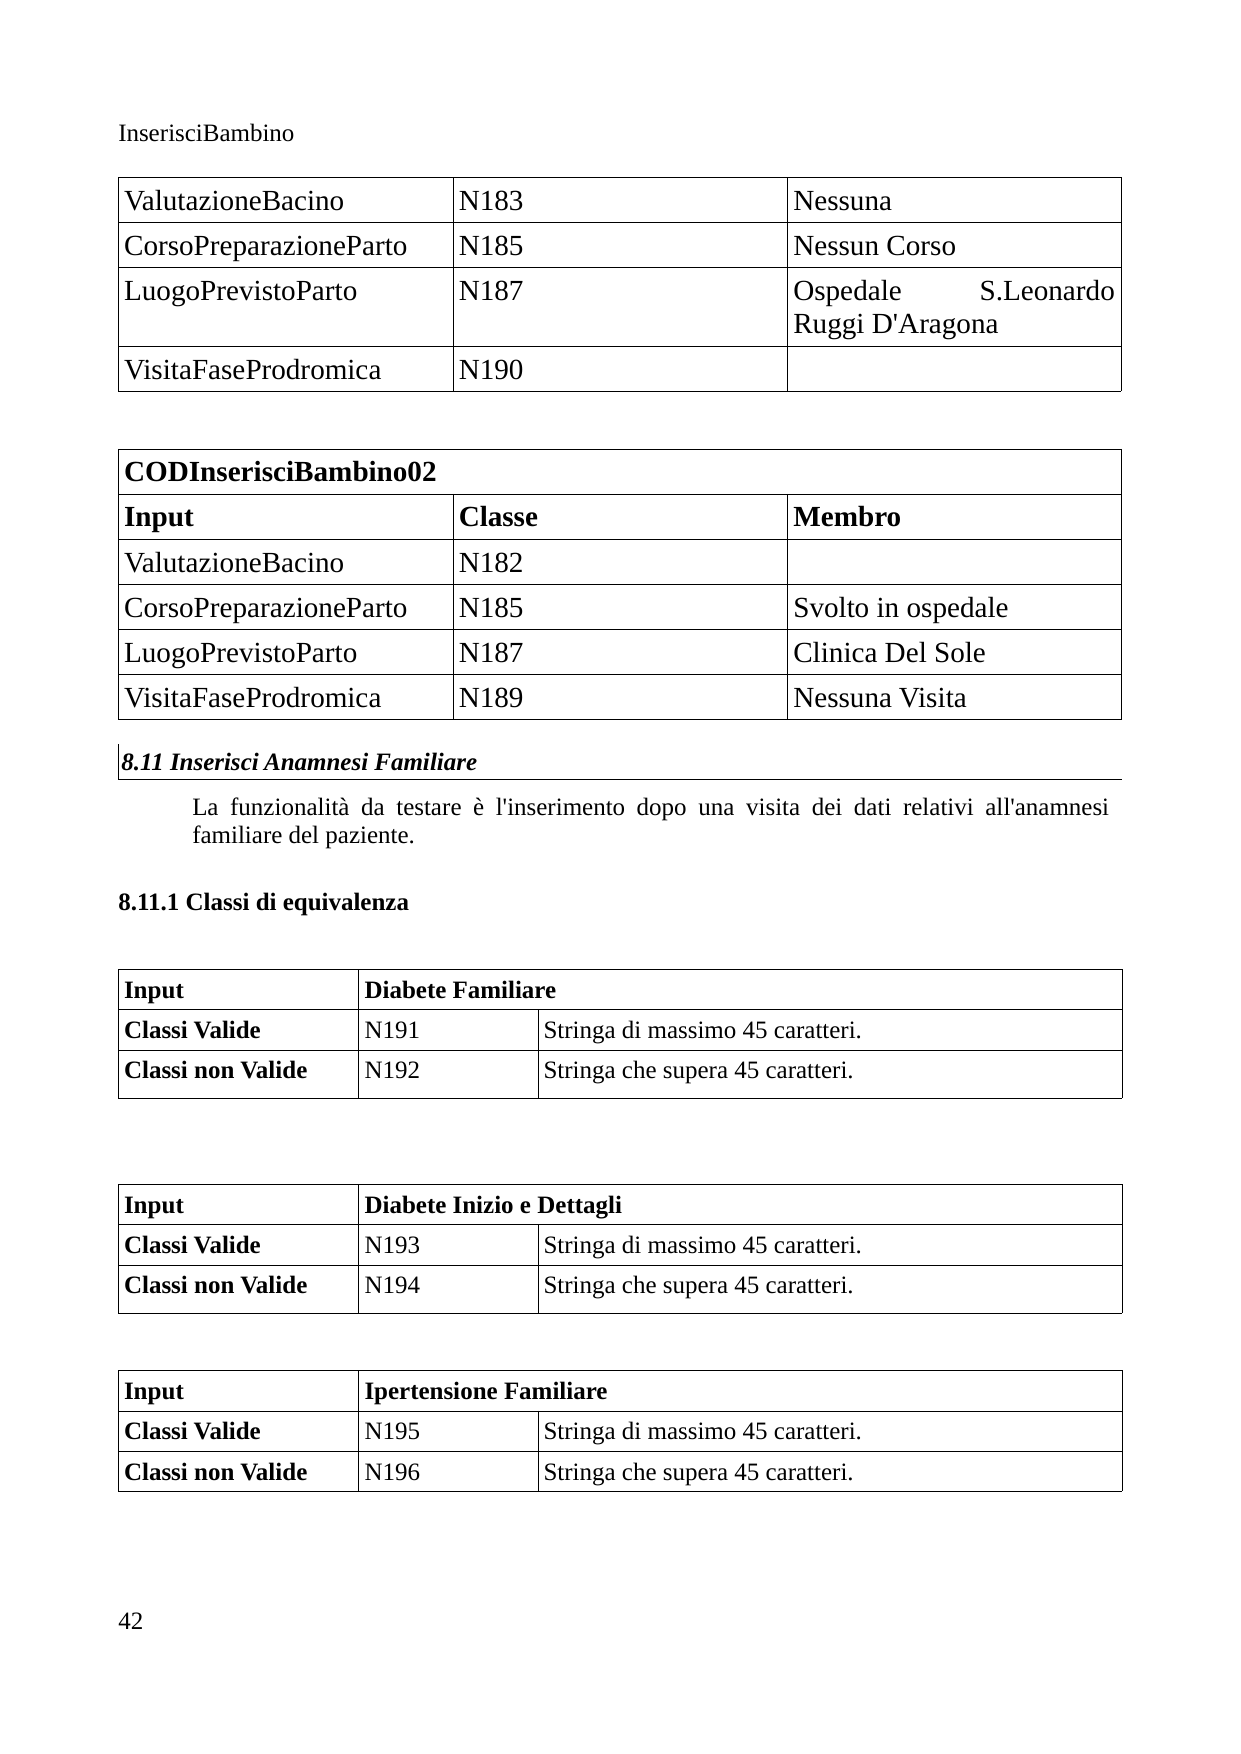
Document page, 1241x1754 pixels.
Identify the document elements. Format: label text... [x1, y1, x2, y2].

table_cell VisitaFaseProdromica [119, 675, 453, 719]
table_cell Membro [788, 495, 1121, 539]
table_cell N182 [454, 540, 787, 584]
table_cell N191 [359, 1010, 538, 1050]
table_cell N194 [359, 1266, 538, 1313]
table_cell Classi non Valide [119, 1266, 358, 1313]
table_cell LuogoPrevistoParto [119, 630, 453, 674]
table_cell Stringa che supera 45 caratteri. [539, 1051, 1122, 1098]
table_cell Ospedale S.Leonardo Ruggi D'Aragona [788, 268, 1121, 346]
table_cell Stringa di massimo 45 caratteri. [539, 1412, 1122, 1451]
table_cell Stringa che supera 45 caratteri. [539, 1266, 1122, 1313]
table_cell [788, 540, 1121, 584]
table_cell Stringa di massimo 45 caratteri. [539, 1225, 1122, 1265]
table_cell N185 [454, 223, 787, 267]
table_cell VisitaFaseProdromica [119, 347, 453, 391]
table_cell Classe [454, 495, 787, 539]
table_header Ipertensione Familiare [359, 1371, 1122, 1411]
table_cell Nessun Corso [788, 223, 1121, 267]
table_cell N190 [454, 347, 787, 391]
table_header Input [119, 1371, 358, 1411]
table_header Diabete Inizio e Dettagli [359, 1185, 1122, 1224]
table_cell LuogoPrevistoParto [119, 268, 453, 346]
table_cell CorsoPreparazioneParto [119, 585, 453, 629]
table_cell N196 [359, 1452, 538, 1491]
table_cell N195 [359, 1412, 538, 1451]
table_cell N183 [454, 178, 787, 222]
table_cell N189 [454, 675, 787, 719]
table_cell ValutazioneBacino [119, 540, 453, 584]
table_cell Svolto in ospedale [788, 585, 1121, 629]
table_cell Clinica Del Sole [788, 630, 1121, 674]
table_cell ValutazioneBacino [119, 178, 453, 222]
table_header Input [119, 970, 358, 1009]
text La funzionalità da testare è l'inserimento dopo una visita dei dati relativi all'anamnesi familiare del paziente. [118, 792, 1122, 849]
table_cell N187 [454, 268, 787, 346]
table_cell Classi Valide [119, 1010, 358, 1050]
table_cell Classi Valide [119, 1412, 358, 1451]
subtitle 8.11.1 Classi di equivalenza [118, 887, 1122, 915]
table_cell Classi non Valide [119, 1051, 358, 1098]
table_cell N192 [359, 1051, 538, 1098]
table_header Input [119, 1185, 358, 1224]
table_cell Nessuna Visita [788, 675, 1121, 719]
table_cell Nessuna [788, 178, 1121, 222]
table_cell CorsoPreparazioneParto [119, 223, 453, 267]
table_cell N187 [454, 630, 787, 674]
table_cell Classi non Valide [119, 1452, 358, 1491]
table_cell N185 [454, 585, 787, 629]
table_header CODInserisciBambino02 [119, 450, 1121, 494]
subtitle Inserisci Anamnesi Familiare [119, 744, 1122, 779]
table_cell Stringa di massimo 45 caratteri. [539, 1010, 1122, 1050]
table_header Diabete Familiare [359, 970, 1122, 1009]
table_cell Stringa che supera 45 caratteri. [539, 1452, 1122, 1491]
table_cell Classi Valide [119, 1225, 358, 1265]
table_cell [788, 347, 1121, 391]
table_cell Input [119, 495, 453, 539]
table_cell N193 [359, 1225, 538, 1265]
